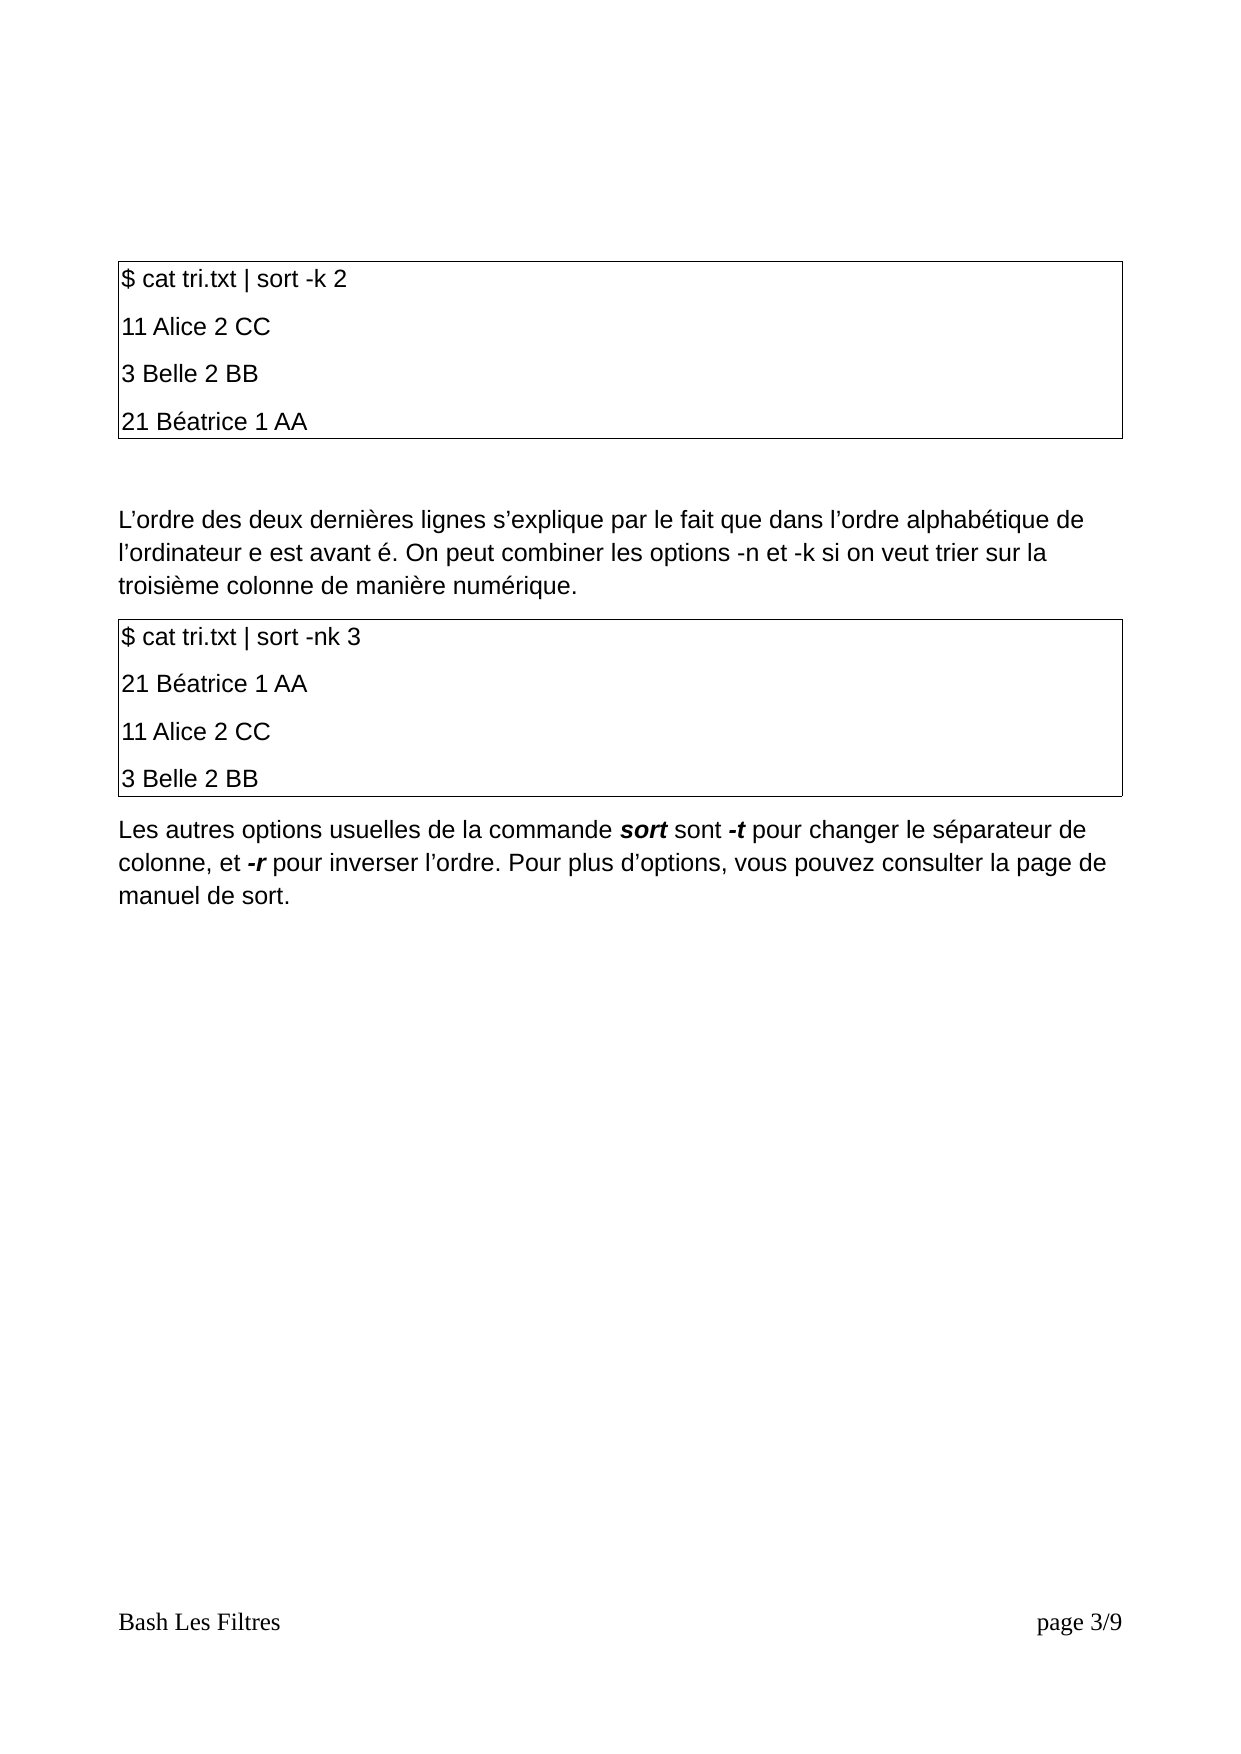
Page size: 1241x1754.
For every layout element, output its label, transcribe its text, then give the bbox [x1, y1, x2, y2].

text 3 Belle 2 BB [119, 356, 1122, 388]
text 21 Béatrice 1 AA [119, 666, 1122, 698]
text 11 Alice 2 CC [119, 714, 1122, 746]
text $ cat tri.txt | sort -nk 3 [119, 620, 1122, 650]
text 11 Alice 2 CC [119, 308, 1122, 340]
text L’ordre des deux dernières lignes s’explique par le fait que dans l’ordre alphabétique de l’ordinateur e est avant é. On peut combiner les options -n et -k si on veut trier sur la troisième colonne de manière numérique. [118, 505, 1122, 600]
text 21 Béatrice 1 AA [119, 404, 1122, 438]
text Les autres options usuelles de la commande sort sont -t pour changer le séparateur de colonne, et -r pour inverser l’ordre. Pour plus d’options, vous pouvez consulter la page de manuel de sort. [118, 815, 1122, 910]
text $ cat tri.txt | sort -k 2 [119, 262, 1122, 293]
text 3 Belle 2 BB [119, 761, 1122, 796]
